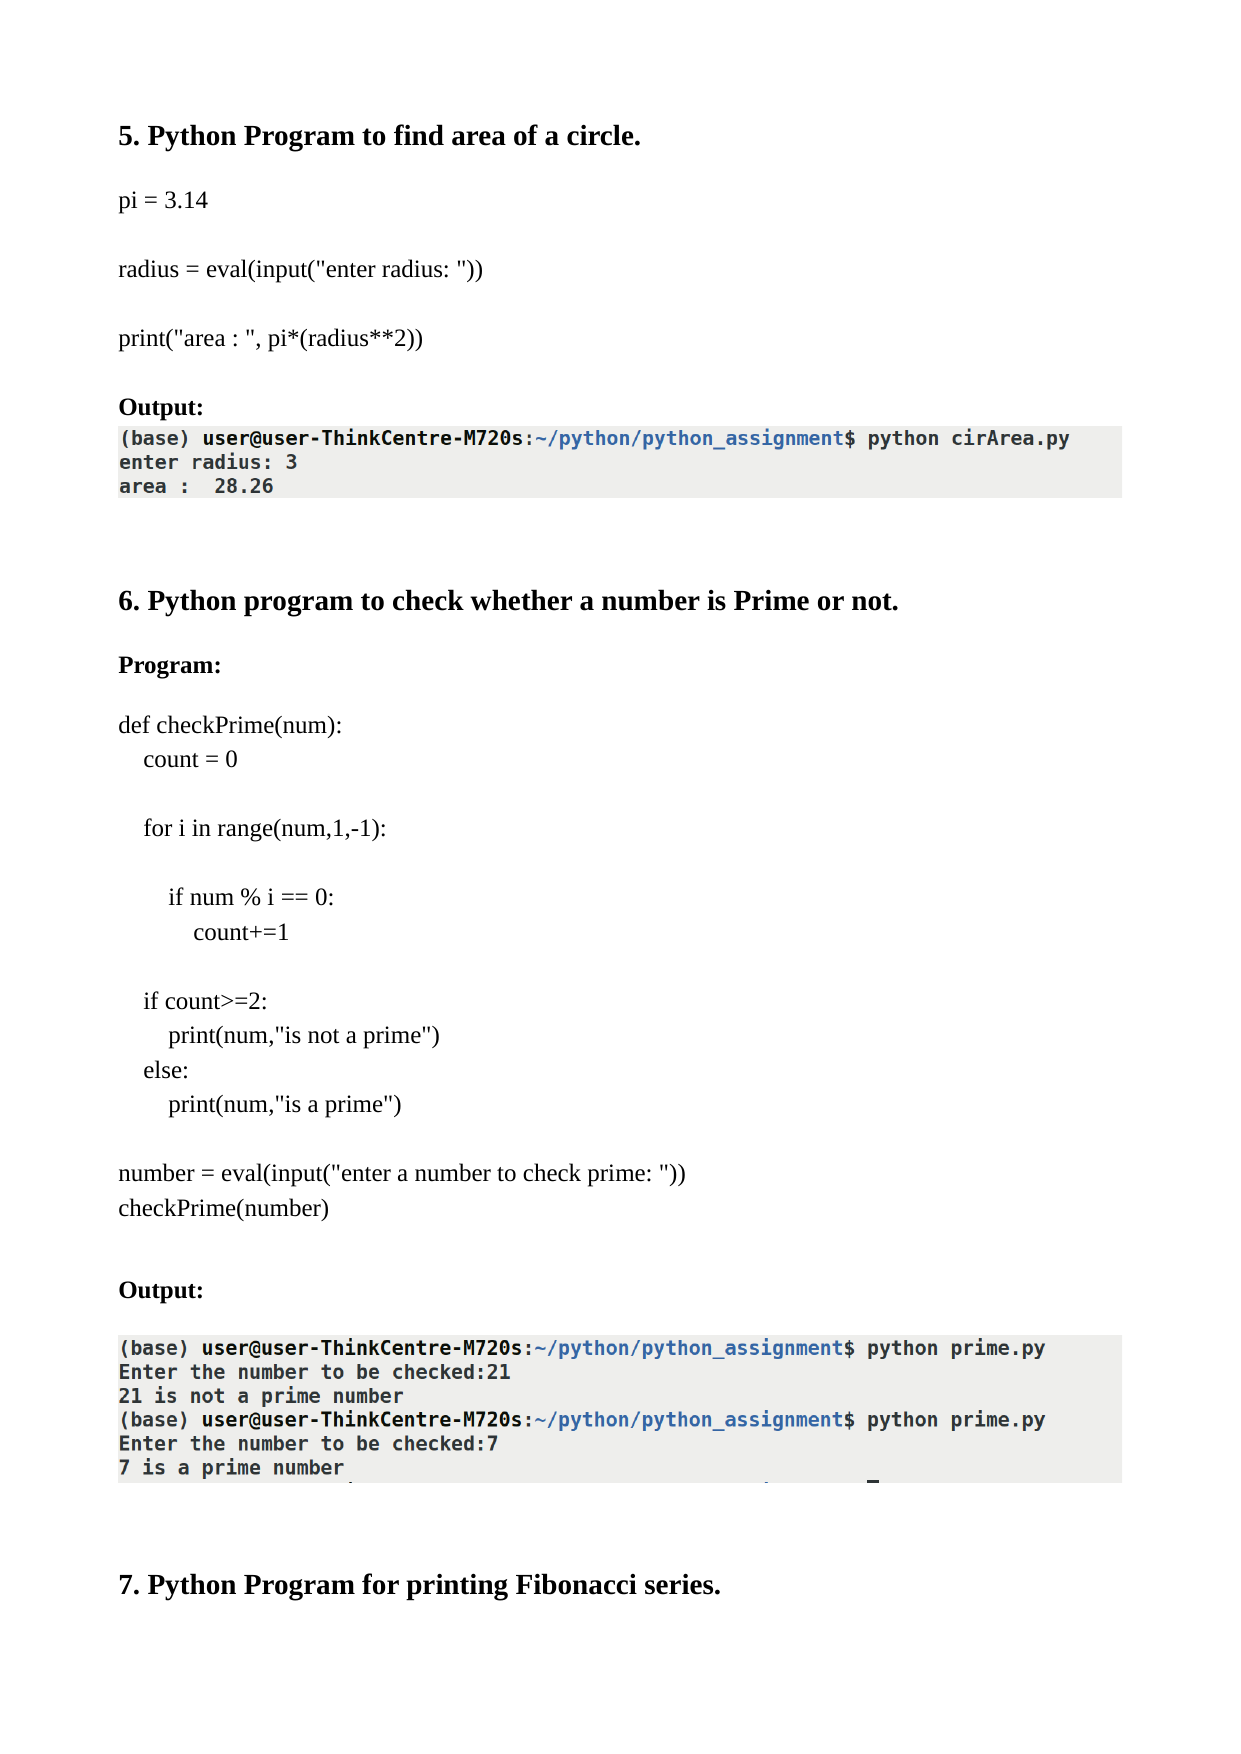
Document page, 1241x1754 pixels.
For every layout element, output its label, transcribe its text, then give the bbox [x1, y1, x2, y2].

text print(num,"is a prime") [118, 1089, 1122, 1118]
text def checkPrime(num): [118, 710, 1122, 739]
text checkPrime(number) [118, 1193, 1122, 1222]
text count = 0 [118, 744, 1122, 773]
text print("area : ", pi*(radius**2)) [118, 323, 1122, 352]
text 6. Python program to check whether a number is Prime or not. [118, 583, 1122, 616]
text Output: [118, 1275, 1122, 1304]
text pi = 3.14 [118, 185, 1122, 214]
text radius = eval(input("enter radius: ")) [118, 254, 1122, 283]
text if num % i == 0: [118, 882, 1122, 911]
text count+=1 [118, 917, 1122, 946]
text 5. Python Program to find area of a circle. [118, 118, 1122, 152]
picture [118, 426, 1123, 498]
text if count>=2: [118, 986, 1122, 1015]
text for i in range(num,1,-1): [118, 813, 1122, 842]
text number = eval(input("enter a number to check prime: ")) [118, 1158, 1122, 1187]
picture [118, 1335, 1123, 1483]
text Output: [118, 392, 1122, 421]
text Program: [118, 650, 1122, 678]
text 7. Python Program for printing Fibonacci series. [118, 1567, 1122, 1601]
text print(num,"is not a prime") [118, 1020, 1122, 1049]
text else: [118, 1055, 1122, 1084]
